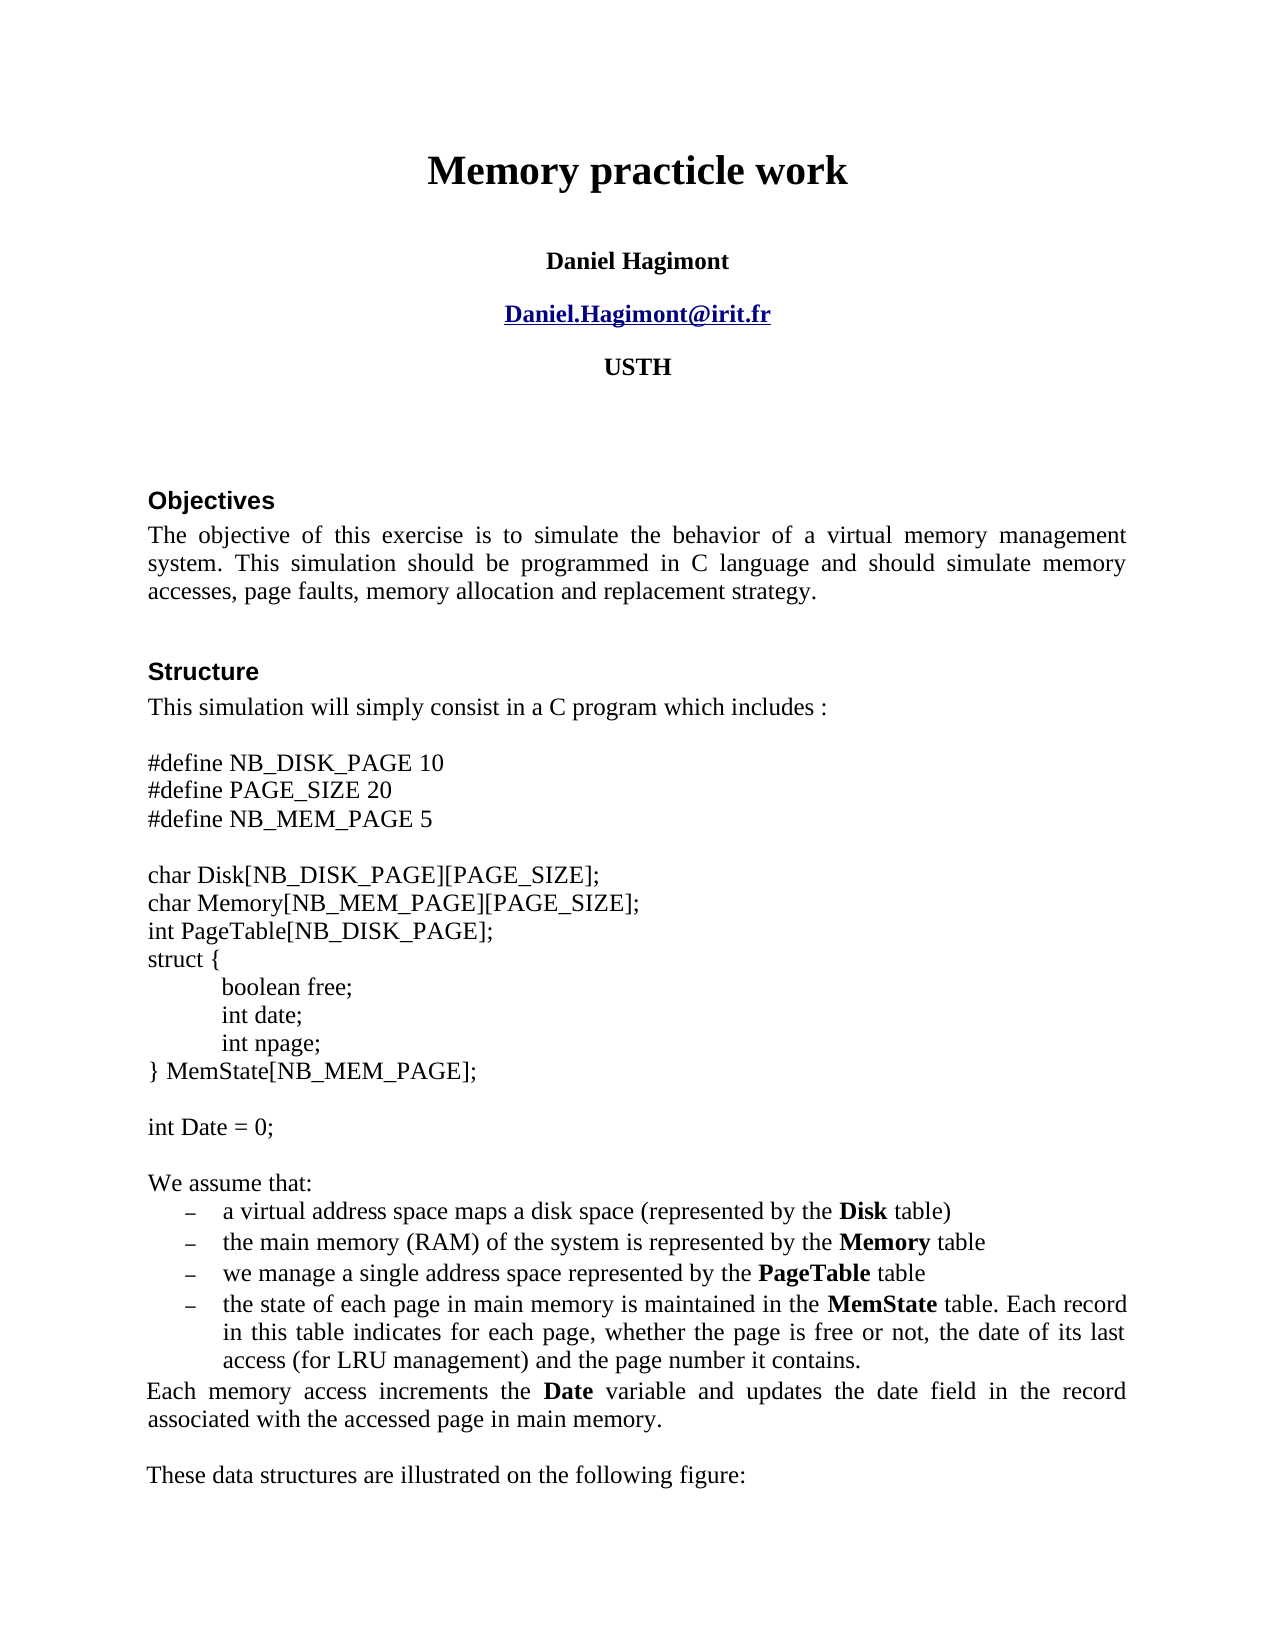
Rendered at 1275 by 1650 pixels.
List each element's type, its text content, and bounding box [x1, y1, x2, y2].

subtitle Daniel.Hagimont@irit.fr [148, 300, 1127, 328]
list the state of each page in main memory is maintained in the MemState table. Each record in this table indicates for each page, whether the page is free or not, the date of its last access (for LRU management) and the page number it contains. [185, 1290, 1127, 1374]
text char Memory[NB_MEM_PAGE][PAGE_SIZE]; [148, 888, 1127, 917]
text int date; [148, 1001, 1127, 1029]
text } MemState[NB_MEM_PAGE]; [148, 1057, 1127, 1085]
list we manage a single address space represented by the PageTable table [185, 1259, 1127, 1287]
subtitle Structure [148, 658, 1127, 686]
subtitle Daniel Hagimont [148, 247, 1127, 275]
text #define NB_DISK_PAGE 10 [148, 748, 1127, 776]
text char Disk[NB_DISK_PAGE][PAGE_SIZE]; [148, 861, 1127, 888]
text struct { [148, 944, 1127, 973]
text Memory practicle work [148, 148, 1127, 194]
subtitle Objectives [148, 487, 1127, 515]
text #define NB_MEM_PAGE 5 [148, 804, 1127, 832]
text int Date = 0; [148, 1113, 1127, 1141]
text #define PAGE_SIZE 20 [148, 776, 1127, 804]
text These data structures are illustrated on the following figure: [146, 1461, 1127, 1489]
text This simulation will simply consist in a C program which includes : [148, 692, 1127, 720]
text Each memory access increments the Date variable and updates the date field in the record associated with the accessed page in main memory. [146, 1377, 1127, 1433]
text int PageTable[NB_DISK_PAGE]; [148, 917, 1127, 944]
text The objective of this exercise is to simulate the behavior of a virtual memory management system. This simulation should be programmed in C language and should simulate memory accesses, page faults, memory allocation and replacement strategy. [148, 521, 1127, 605]
text boolean free; [148, 973, 1127, 1001]
list a virtual address space maps a disk space (represented by the Disk table) [185, 1197, 1127, 1225]
subtitle USTH [148, 353, 1127, 381]
text We assume that: [148, 1169, 1127, 1197]
list the main memory (RAM) of the system is represented by the Memory table [185, 1228, 1127, 1256]
text int npage; [148, 1029, 1127, 1057]
